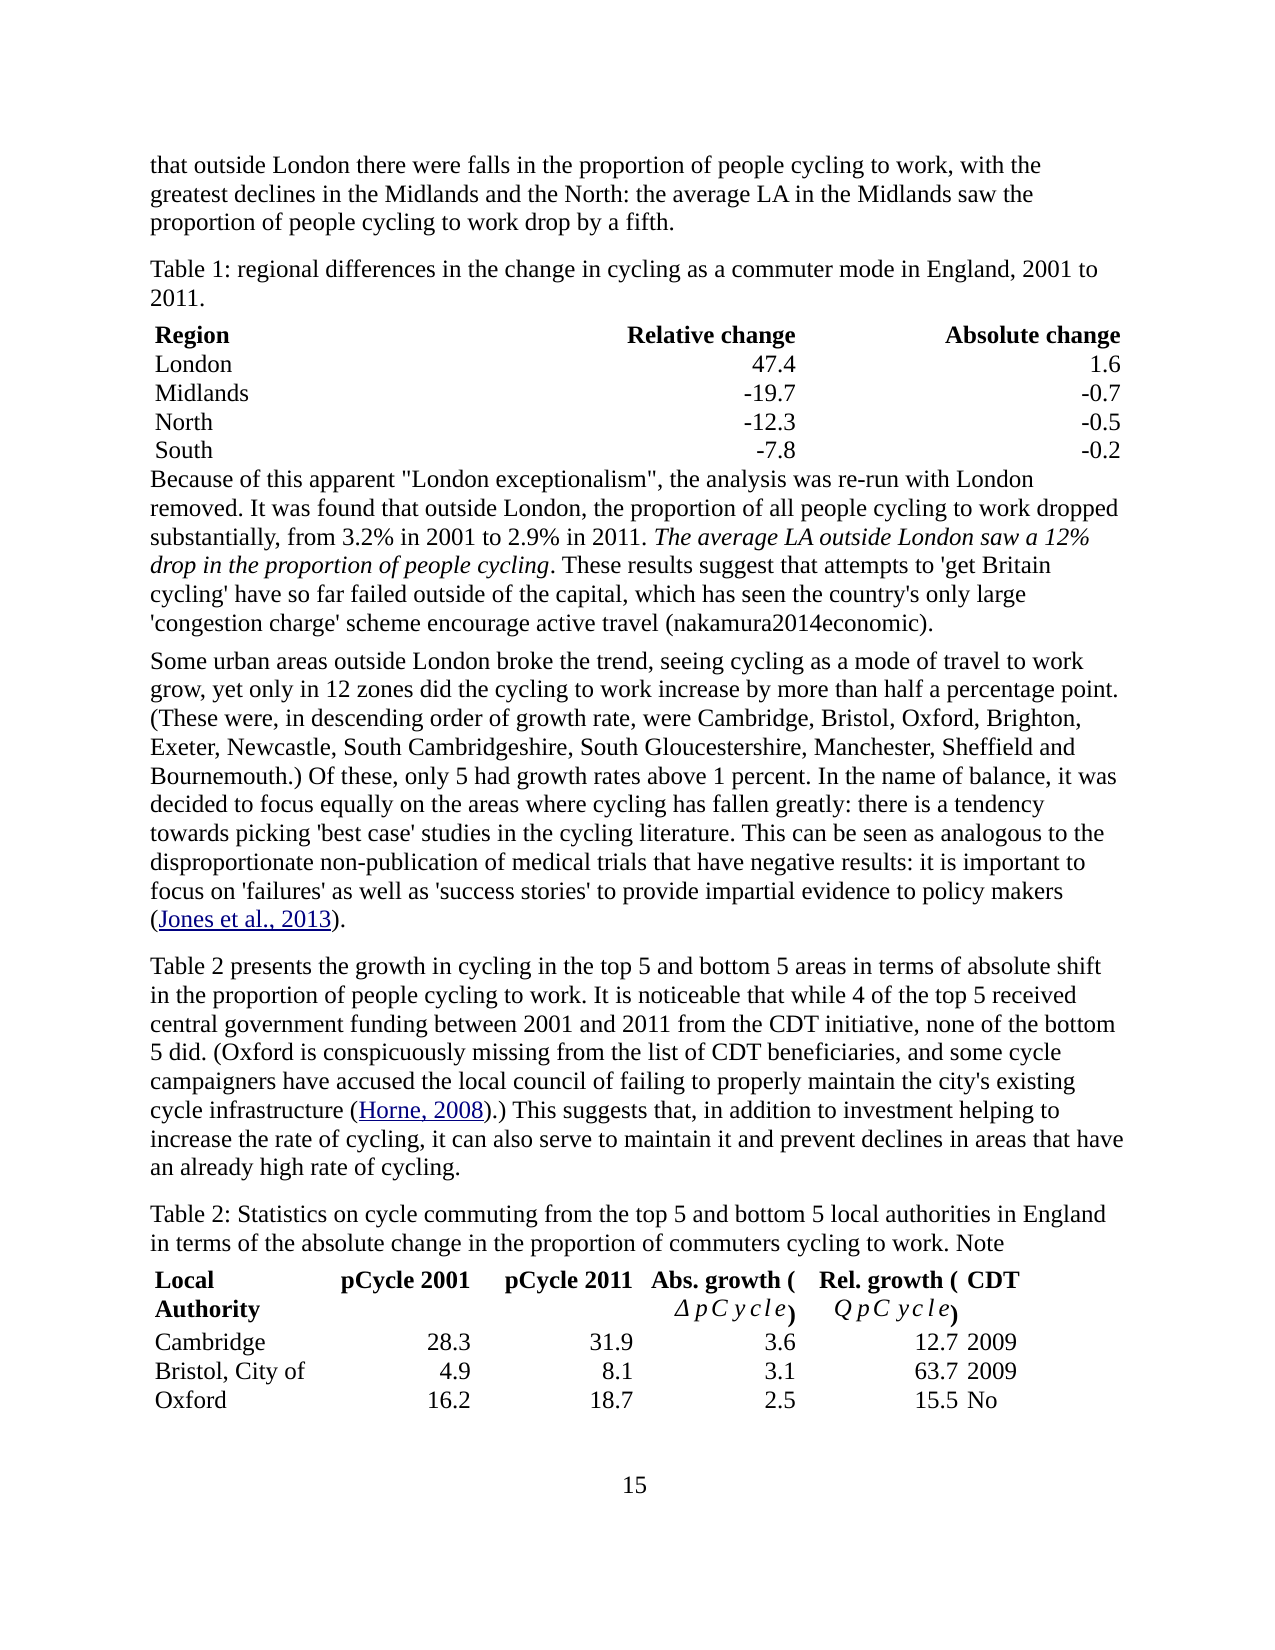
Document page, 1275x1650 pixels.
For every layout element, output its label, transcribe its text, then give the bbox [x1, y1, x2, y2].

table_cell 1.6 [800, 349, 1125, 378]
table_cell 16.2 [313, 1385, 475, 1414]
table_cell 28.3 [313, 1328, 475, 1356]
table_cell Bristol, City of [150, 1356, 312, 1385]
table_cell -0.7 [800, 378, 1125, 407]
table_cell 18.7 [475, 1385, 637, 1414]
table_cell -19.7 [475, 378, 800, 407]
table_cell 3.1 [638, 1356, 800, 1385]
table_cell North [150, 407, 475, 436]
table_cell Oxford [150, 1385, 312, 1414]
table_cell 15.5 [800, 1385, 962, 1414]
table_header pCycle 2001 [313, 1266, 475, 1327]
text Because of this apparent "London exceptionalism", the analysis was re-run with London removed. It was found that outside London, the proportion of all people cycling to work dropped substantially, from 3.2% in 2001 to 2.9% in 2011. The average LA outside London saw a 12% drop in the proportion of people cycling. These results suggest that attempts to 'get Britain cycling' have so far failed outside of the capital, which has seen the country's only large 'congestion charge' scheme encourage active travel (nakamura2014economic). [150, 464, 1125, 637]
table_cell Cambridge [150, 1328, 312, 1356]
table_cell London [150, 349, 475, 378]
table_cell -12.3 [475, 407, 800, 436]
text Table 1: regional differences in the change in cycling as a commuter mode in England, 2001 to 2011. [150, 254, 1125, 312]
table_header Region [150, 321, 475, 349]
text Table 2 presents the growth in cycling in the top 5 and bottom 5 areas in terms of absolute shift in the proportion of people cycling to work. It is noticeable that while 4 of the top 5 received central government funding between 2001 and 2011 from the CDT initiative, none of the bottom 5 did. (Oxford is conspicuously missing from the list of CDT beneficiaries, and some cycle campaigners have accused the local council of failing to properly maintain the city's existing cycle infrastructure (Horne, 2008).) This suggests that, in addition to investment helping to increase the rate of cycling, it can also serve to maintain it and prevent declines in areas that have an already high rate of cycling. [150, 951, 1125, 1181]
table_cell -0.2 [800, 436, 1125, 464]
table_header Abs. growth () [638, 1266, 800, 1327]
table_cell 12.7 [800, 1328, 962, 1356]
table_cell 2009 [963, 1356, 1125, 1385]
table_cell 63.7 [800, 1356, 962, 1385]
table_header Local Authority [150, 1266, 312, 1327]
table_cell South [150, 436, 475, 464]
table_cell 31.9 [475, 1328, 637, 1356]
table_cell 8.1 [475, 1356, 637, 1385]
table_cell 4.9 [313, 1356, 475, 1385]
table_header Relative change [475, 321, 800, 349]
table_header Rel. growth () [800, 1266, 962, 1327]
text Table 2: Statistics on cycle commuting from the top 5 and bottom 5 local authorities in England in terms of the absolute change in the proportion of commuters cycling to work. Note [150, 1199, 1125, 1257]
table_cell 47.4 [475, 349, 800, 378]
text Some urban areas outside London broke the trend, seeing cycling as a mode of travel to work grow, yet only in 12 zones did the cycling to work increase by more than half a percentage point. (These were, in descending order of growth rate, were Cambridge, Bristol, Oxford, Brighton, Exeter, Newcastle, South Cambridgeshire, South Gloucestershire, Manchester, Sheffield and Bournemouth.) Of these, only 5 had growth rates above 1 percent. In the name of balance, it was decided to focus equally on the areas where cycling has fallen greatly: there is a tendency towards picking 'best case' studies in the cycling literature. This can be seen as analogous to the disproportionate non-publication of medical trials that have negative results: it is important to focus on 'failures' as well as 'success stories' to provide impartial evidence to policy makers (Jones et al., 2013). [150, 646, 1125, 933]
table_cell No [963, 1385, 1125, 1414]
table_cell 2009 [963, 1328, 1125, 1356]
table_cell 3.6 [638, 1328, 800, 1356]
table_cell -0.5 [800, 407, 1125, 436]
table_header pCycle 2011 [475, 1266, 637, 1327]
table_header Absolute change [800, 321, 1125, 349]
table_cell -7.8 [475, 436, 800, 464]
table_cell Midlands [150, 378, 475, 407]
table_header CDT [963, 1266, 1125, 1327]
table_cell 2.5 [638, 1385, 800, 1414]
text that outside London there were falls in the proportion of people cycling to work, with the greatest declines in the Midlands and the North: the average LA in the Midlands saw the proportion of people cycling to work drop by a fifth. [150, 150, 1125, 236]
